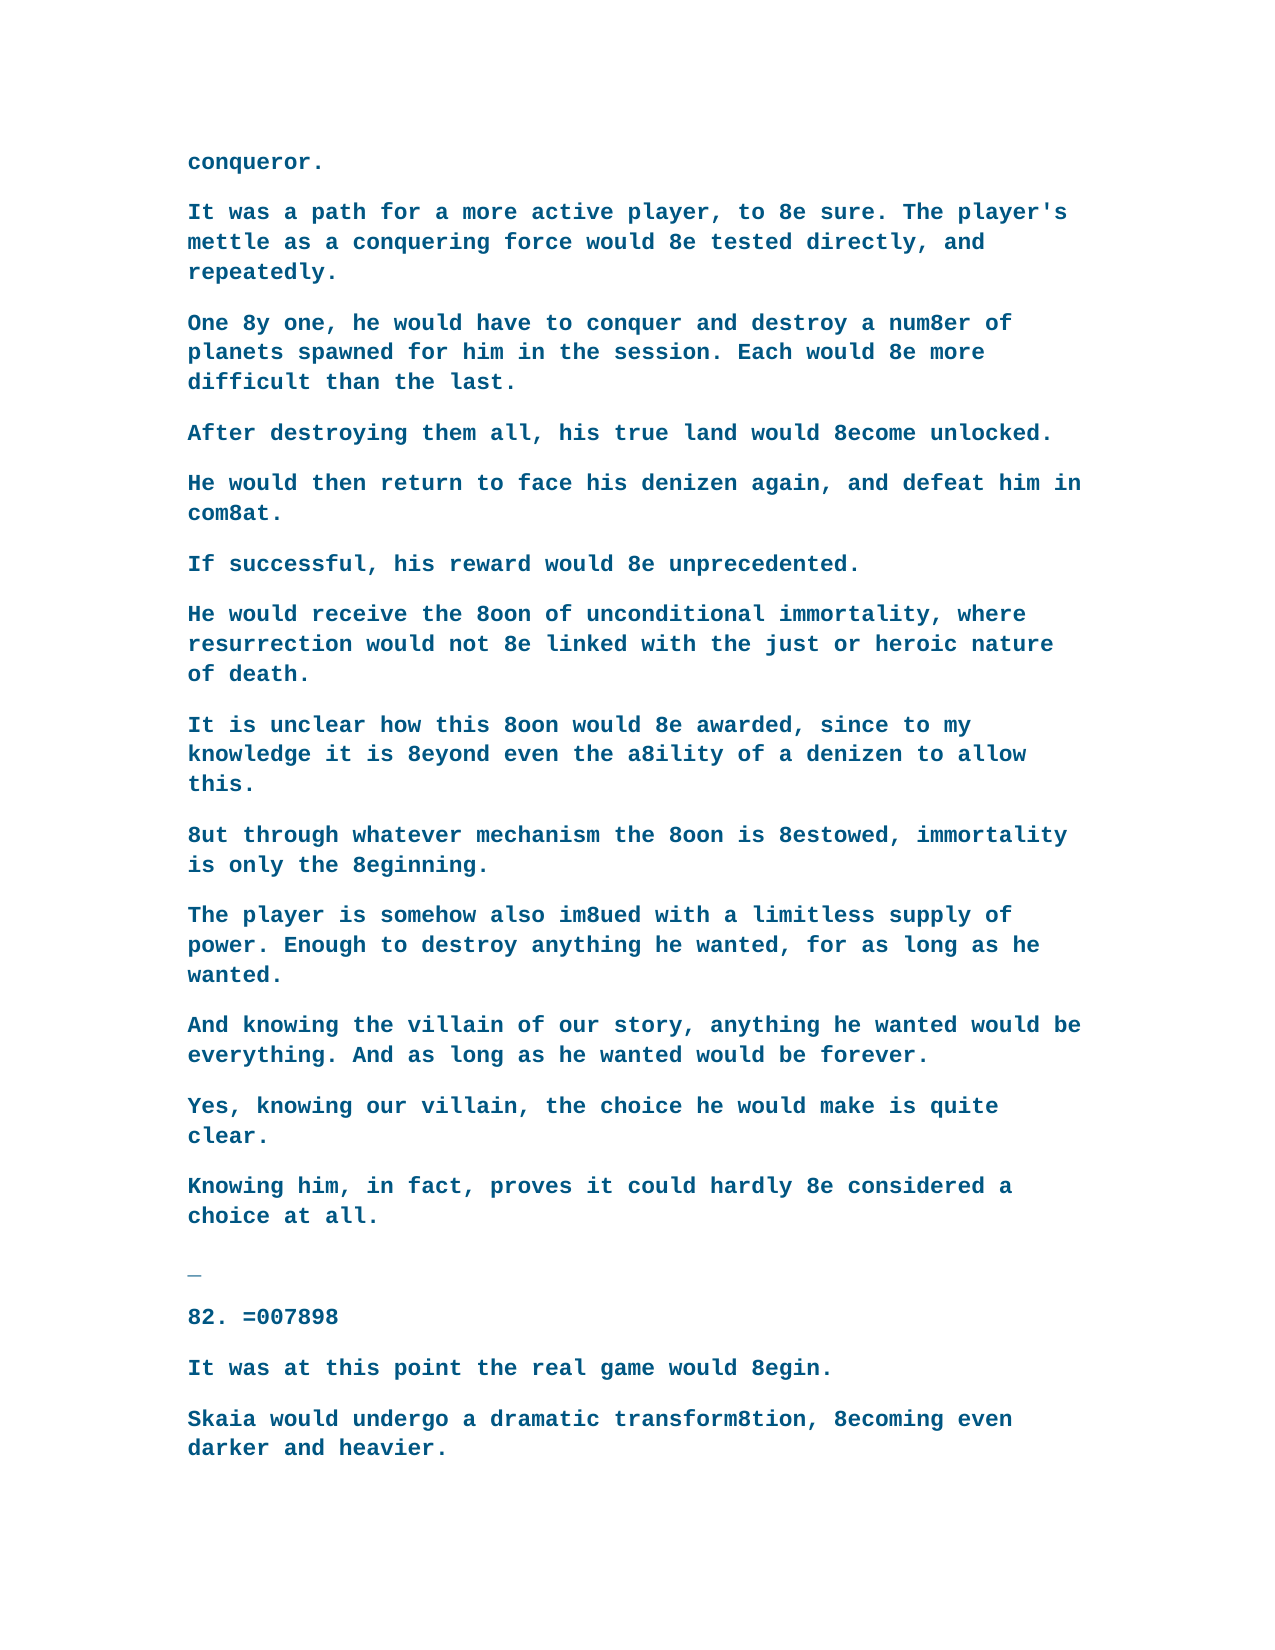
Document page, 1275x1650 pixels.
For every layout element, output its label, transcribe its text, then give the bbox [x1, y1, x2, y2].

text The player is somehow also im8ued with a limitless supply of power. Enough to destroy anything he wanted, for as long as he wanted. [187, 903, 1087, 989]
text 8ut through whatever mechanism the 8oon is 8estowed, immortality is only the 8eginning. [187, 823, 1087, 879]
text Knowing him, in fact, proves it could hardly 8e considered a choice at all. [187, 1174, 1087, 1230]
text _ [187, 1255, 1087, 1281]
text Skaia would undergo a dramatic transform8tion, 8ecoming even darker and heavier. [187, 1407, 1087, 1463]
text 82. =007898 [187, 1306, 1087, 1332]
text If successful, his reward would 8e unprecedented. [187, 552, 1087, 578]
text conqueror. [187, 150, 1087, 176]
text And knowing the villain of our story, anything he wanted would be everything. And as long as he wanted would be forever. [187, 1014, 1087, 1069]
text One 8y one, he would have to conquer and destroy a num8er of planets spawned for him in the session. Each would 8e more difficult than the last. [187, 311, 1087, 396]
text Yes, knowing our villain, the choice he would make is quite clear. [187, 1094, 1087, 1150]
text He would then return to face his denizen again, and defeat him in com8at. [187, 472, 1087, 527]
text It was a path for a more active player, to 8e sure. The player's mettle as a conquering force would 8e tested directly, and repeatedly. [187, 201, 1087, 286]
text He would receive the 8oon of unconditional immortality, where resurrection would not 8e linked with the just or heroic nature of death. [187, 603, 1087, 688]
text It was at this point the real game would 8egin. [187, 1356, 1087, 1382]
text After destroying them all, his true land would 8ecome unlocked. [187, 421, 1087, 447]
text It is unclear how this 8oon would 8e awarded, since to my knowledge it is 8eyond even the a8ility of a denizen to allow this. [187, 713, 1087, 798]
